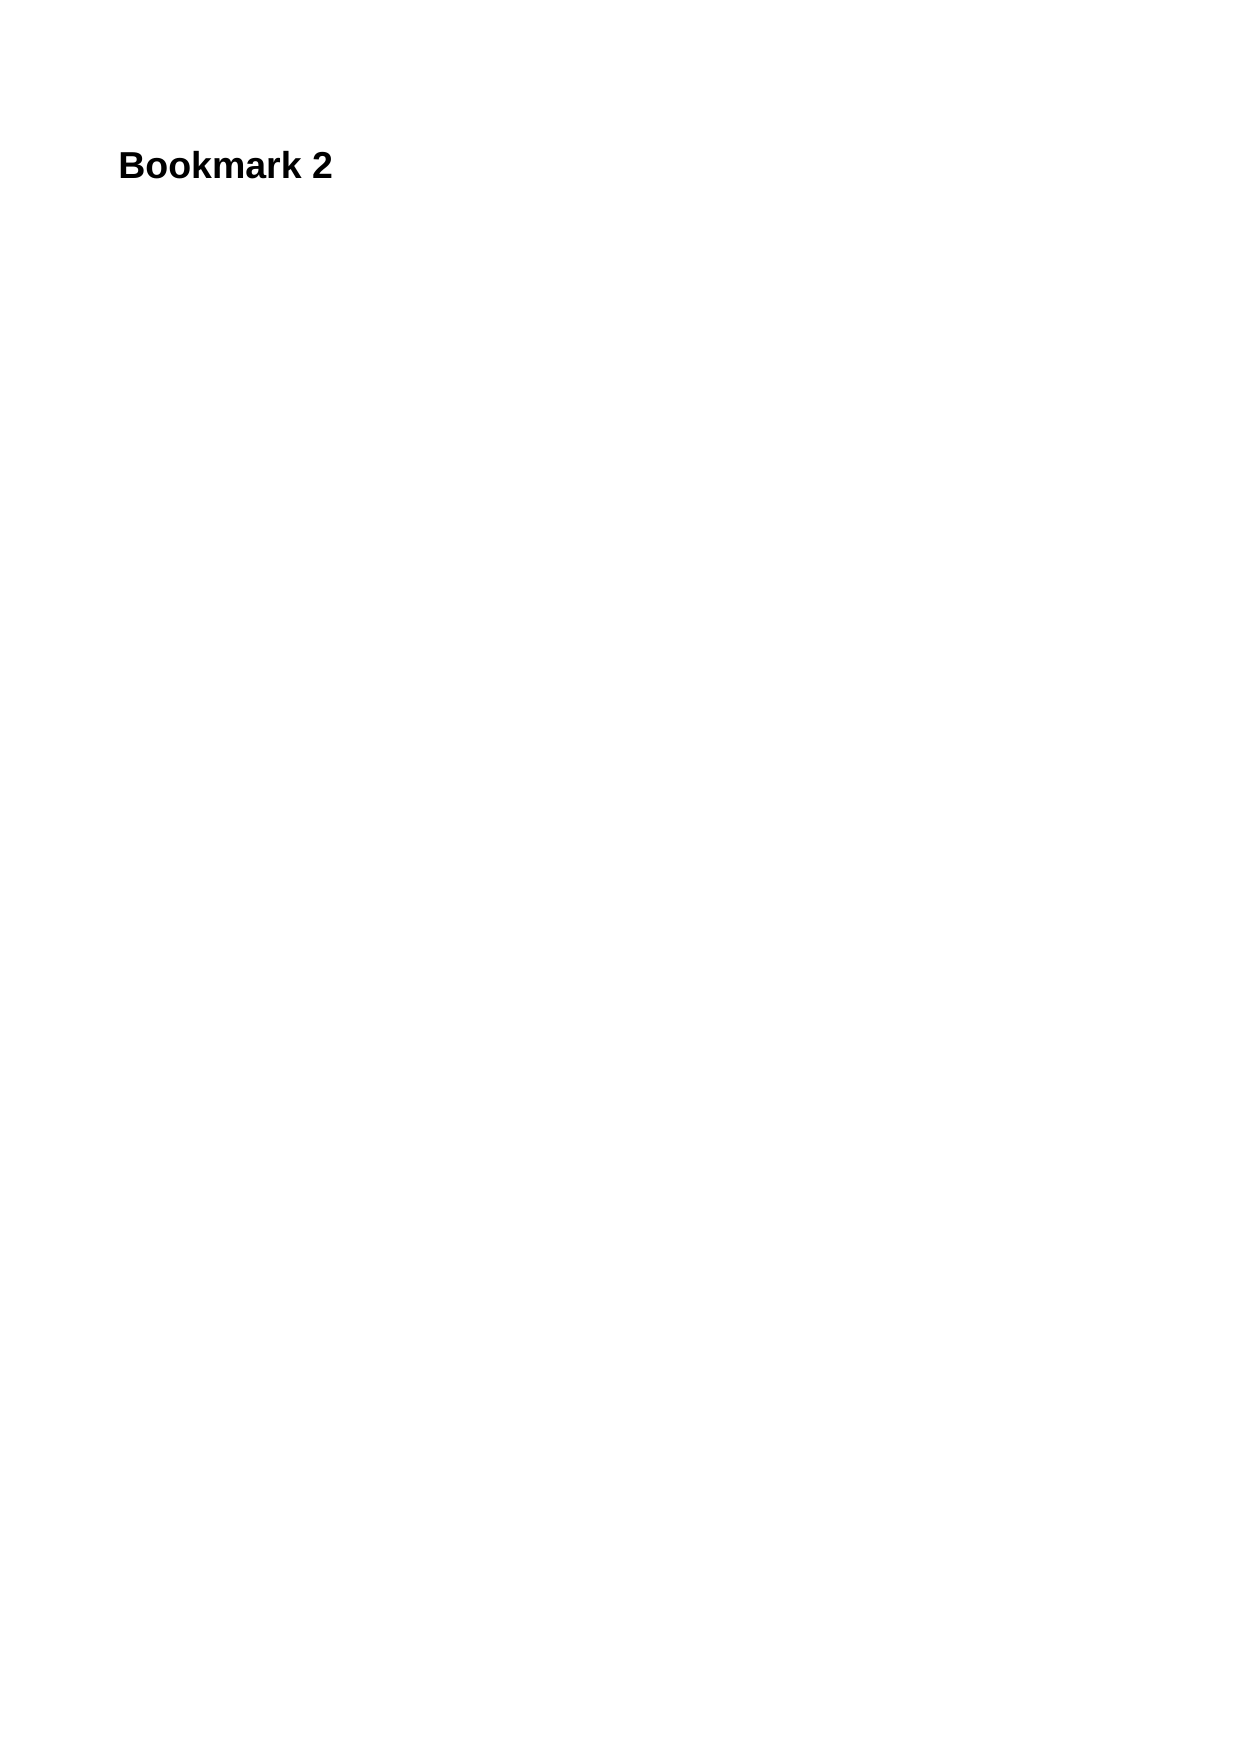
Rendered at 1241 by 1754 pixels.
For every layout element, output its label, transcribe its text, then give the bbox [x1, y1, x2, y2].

subtitle Bookmark 2 [118, 143, 1122, 186]
